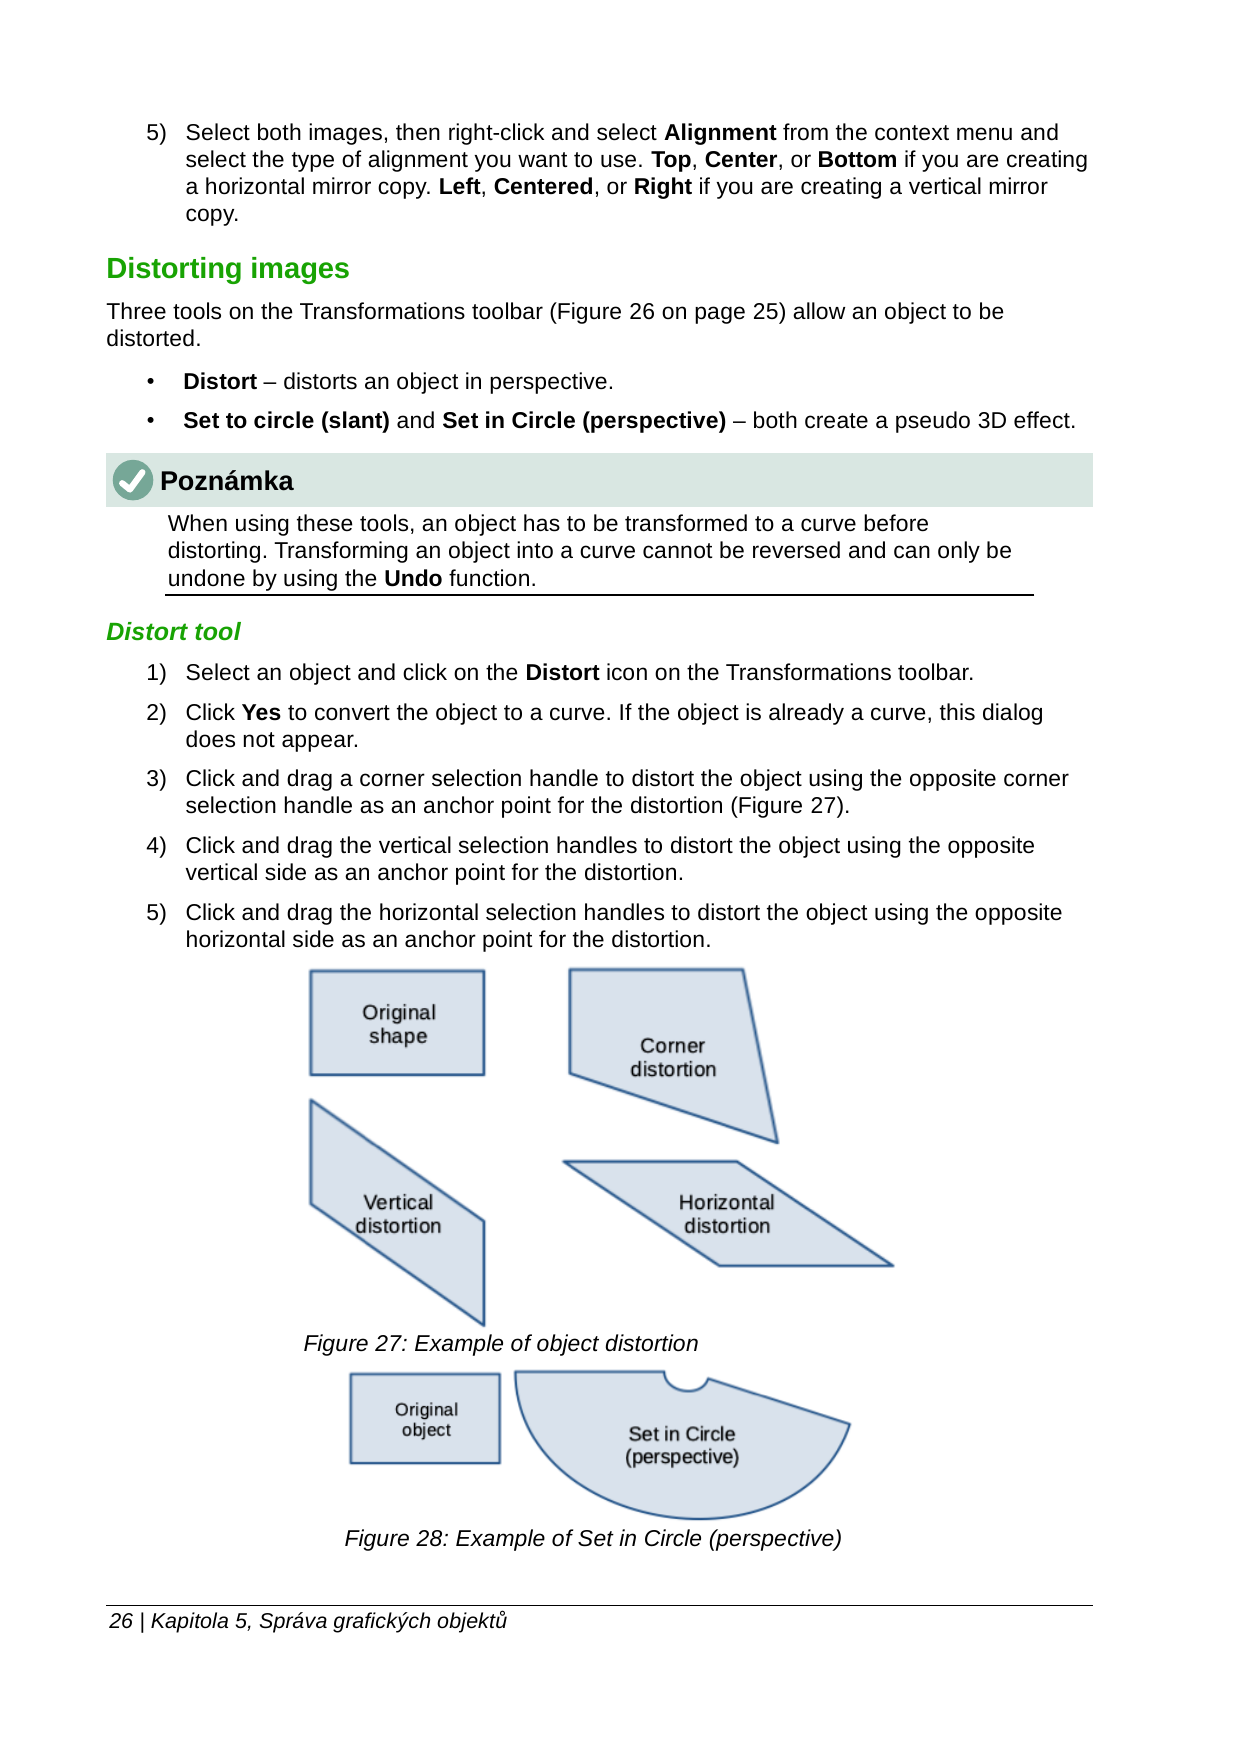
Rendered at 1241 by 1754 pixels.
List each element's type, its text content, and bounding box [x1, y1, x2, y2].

list Select both images, then right-click and select Alignment from the context menu and select the type of alignment you want to use. Top, Center, or Bottom if you are creating a horizontal mirror copy. Left, Centered, or Right if you are creating a vertical mirror copy. [167, 118, 1093, 226]
text Figure 28: Example of Set in Circle (perspective) [344, 1525, 854, 1552]
picture [344, 1368, 855, 1525]
picture [303, 964, 896, 1330]
subtitle Poznámka [106, 453, 1093, 507]
text Three tools on the Transformations toolbar (Figure 26 on page 25) allow an object to be distorted. [106, 297, 1093, 352]
list Click and drag a corner selection handle to distort the object using the opposite corner selection handle as an anchor point for the distortion (Figure 27). [167, 764, 1093, 819]
text When using these tools, an object has to be transformed to a curve before distorting. Transforming an object into a curve cannot be reversed and can only be undone by using the Undo function. [164, 507, 1034, 596]
list Distort – distorts an object in perspective. [144, 364, 1093, 394]
list Click and drag the horizontal selection handles to distort the object using the opposite horizontal side as an anchor point for the distortion. [167, 898, 1093, 952]
subtitle Distorting images [106, 251, 1093, 285]
list Set to circle (slant) and Set in Circle (perspective) – both create a pseudo 3D effect. [144, 404, 1093, 437]
list Click Yes to convert the object to a curve. If the object is already a curve, this dialog does not appear. [167, 698, 1093, 752]
subtitle Distort tool [106, 617, 1093, 646]
list Click and drag the vertical selection handles to distort the object using the opposite vertical side as an anchor point for the distortion. [167, 831, 1093, 885]
list Select an object and click on the Distort icon on the Transformations toolbar. [167, 658, 1093, 685]
text Figure 27: Example of object distortion [303, 1330, 896, 1356]
